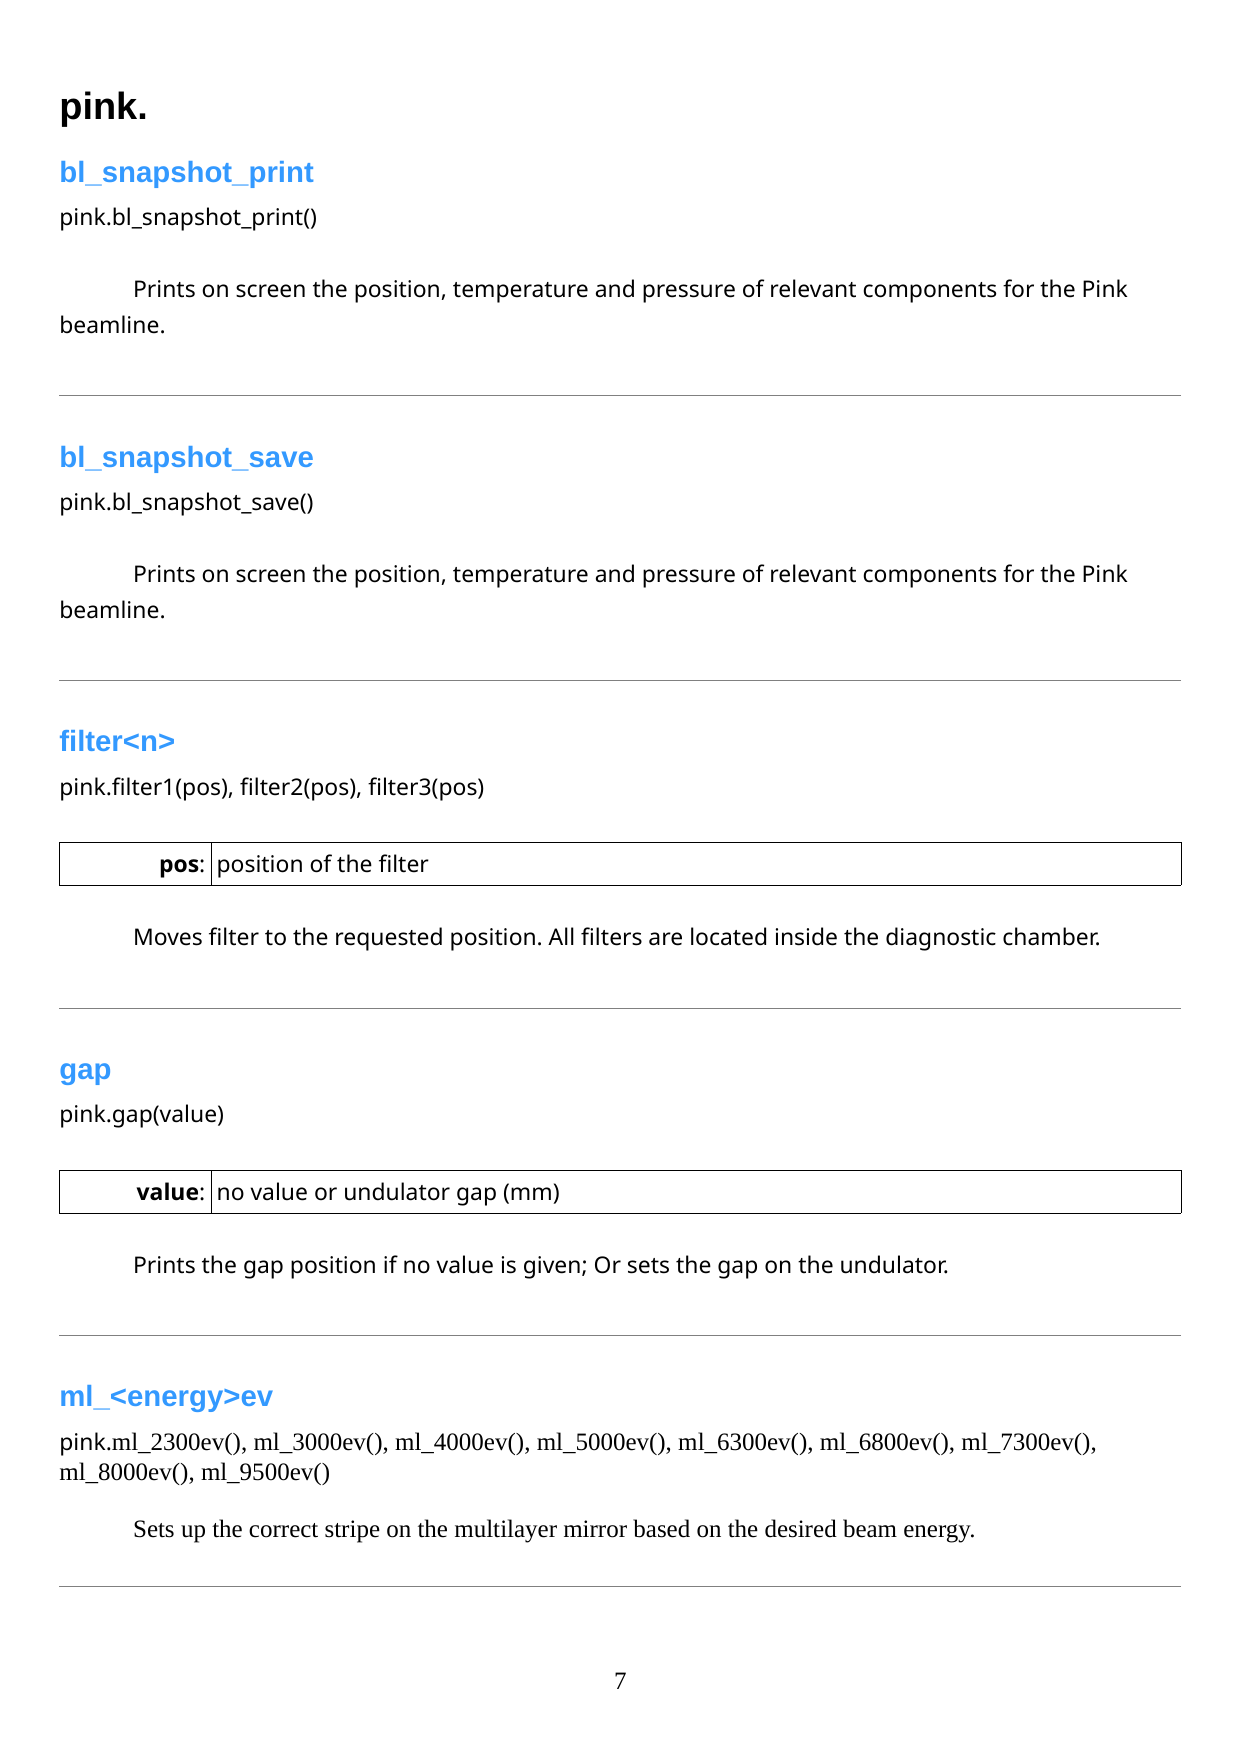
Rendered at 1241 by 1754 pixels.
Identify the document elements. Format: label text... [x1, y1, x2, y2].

table_header value: [60, 1171, 211, 1213]
text Prints on screen the position, temperature and pressure of relevant components for the Pink beamline. [59, 273, 1181, 340]
text Moves filter to the requested position. All filters are located inside the diagnostic chamber. [59, 921, 1181, 952]
subtitle bl_snapshot_save [59, 439, 1181, 473]
text pink.filter1(pos), filter2(pos), filter3(pos) [59, 770, 1181, 802]
subtitle gap [59, 1052, 1181, 1086]
table_header position of the filter [212, 843, 1181, 885]
subtitle pink. [59, 84, 1181, 128]
text Prints the gap position if no value is given; Or sets the gap on the undulator. [59, 1249, 1181, 1280]
table_header pos: [60, 843, 211, 885]
text pink.ml_2300ev(), ml_3000ev(), ml_4000ev(), ml_5000ev(), ml_6300ev(), ml_6800ev(), ml_7300ev(), ml_8000ev(), ml_9500ev() [59, 1426, 1181, 1486]
subtitle filter<n> [59, 724, 1181, 758]
subtitle ml_<energy>ev [59, 1379, 1181, 1413]
text pink.bl_snapshot_print() [59, 201, 1181, 232]
table_header no value or undulator gap (mm) [212, 1171, 1181, 1213]
text Prints on screen the position, temperature and pressure of relevant components for the Pink beamline. [59, 558, 1181, 625]
text pink.gap(value) [59, 1098, 1181, 1129]
text pink.bl_snapshot_save() [59, 486, 1181, 517]
subtitle bl_snapshot_print [59, 155, 1181, 188]
text Sets up the correct stripe on the multilayer mirror based on the desired beam energy. [59, 1514, 1181, 1543]
